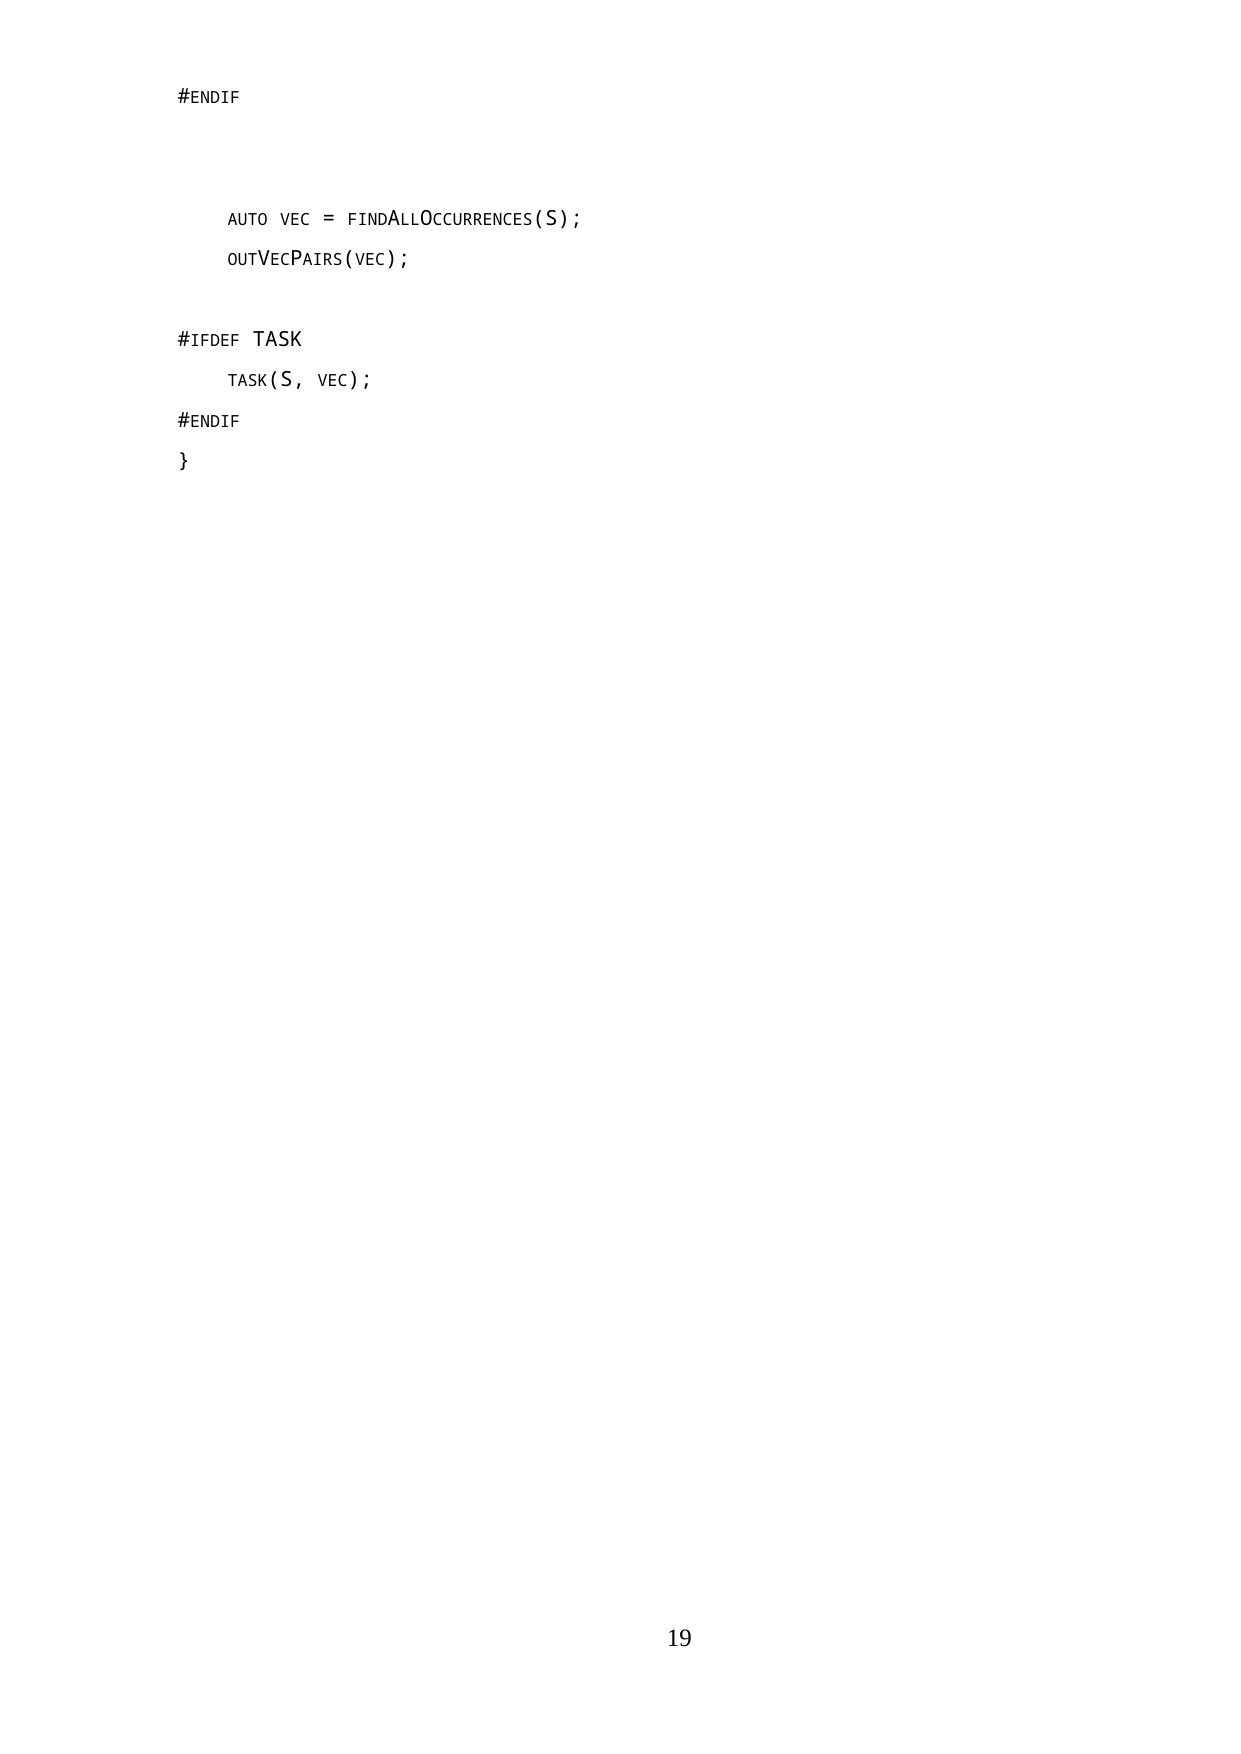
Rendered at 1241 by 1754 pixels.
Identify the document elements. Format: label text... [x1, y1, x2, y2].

text #ifdef TASK [177, 324, 1181, 353]
text #endif [177, 81, 1181, 110]
text auto vec = findAllOccurrences(S); [177, 203, 1181, 231]
text #endif [177, 405, 1181, 433]
text } [177, 445, 1181, 473]
text outVecPairs(vec); [177, 243, 1181, 272]
text task(S, vec); [177, 364, 1181, 393]
